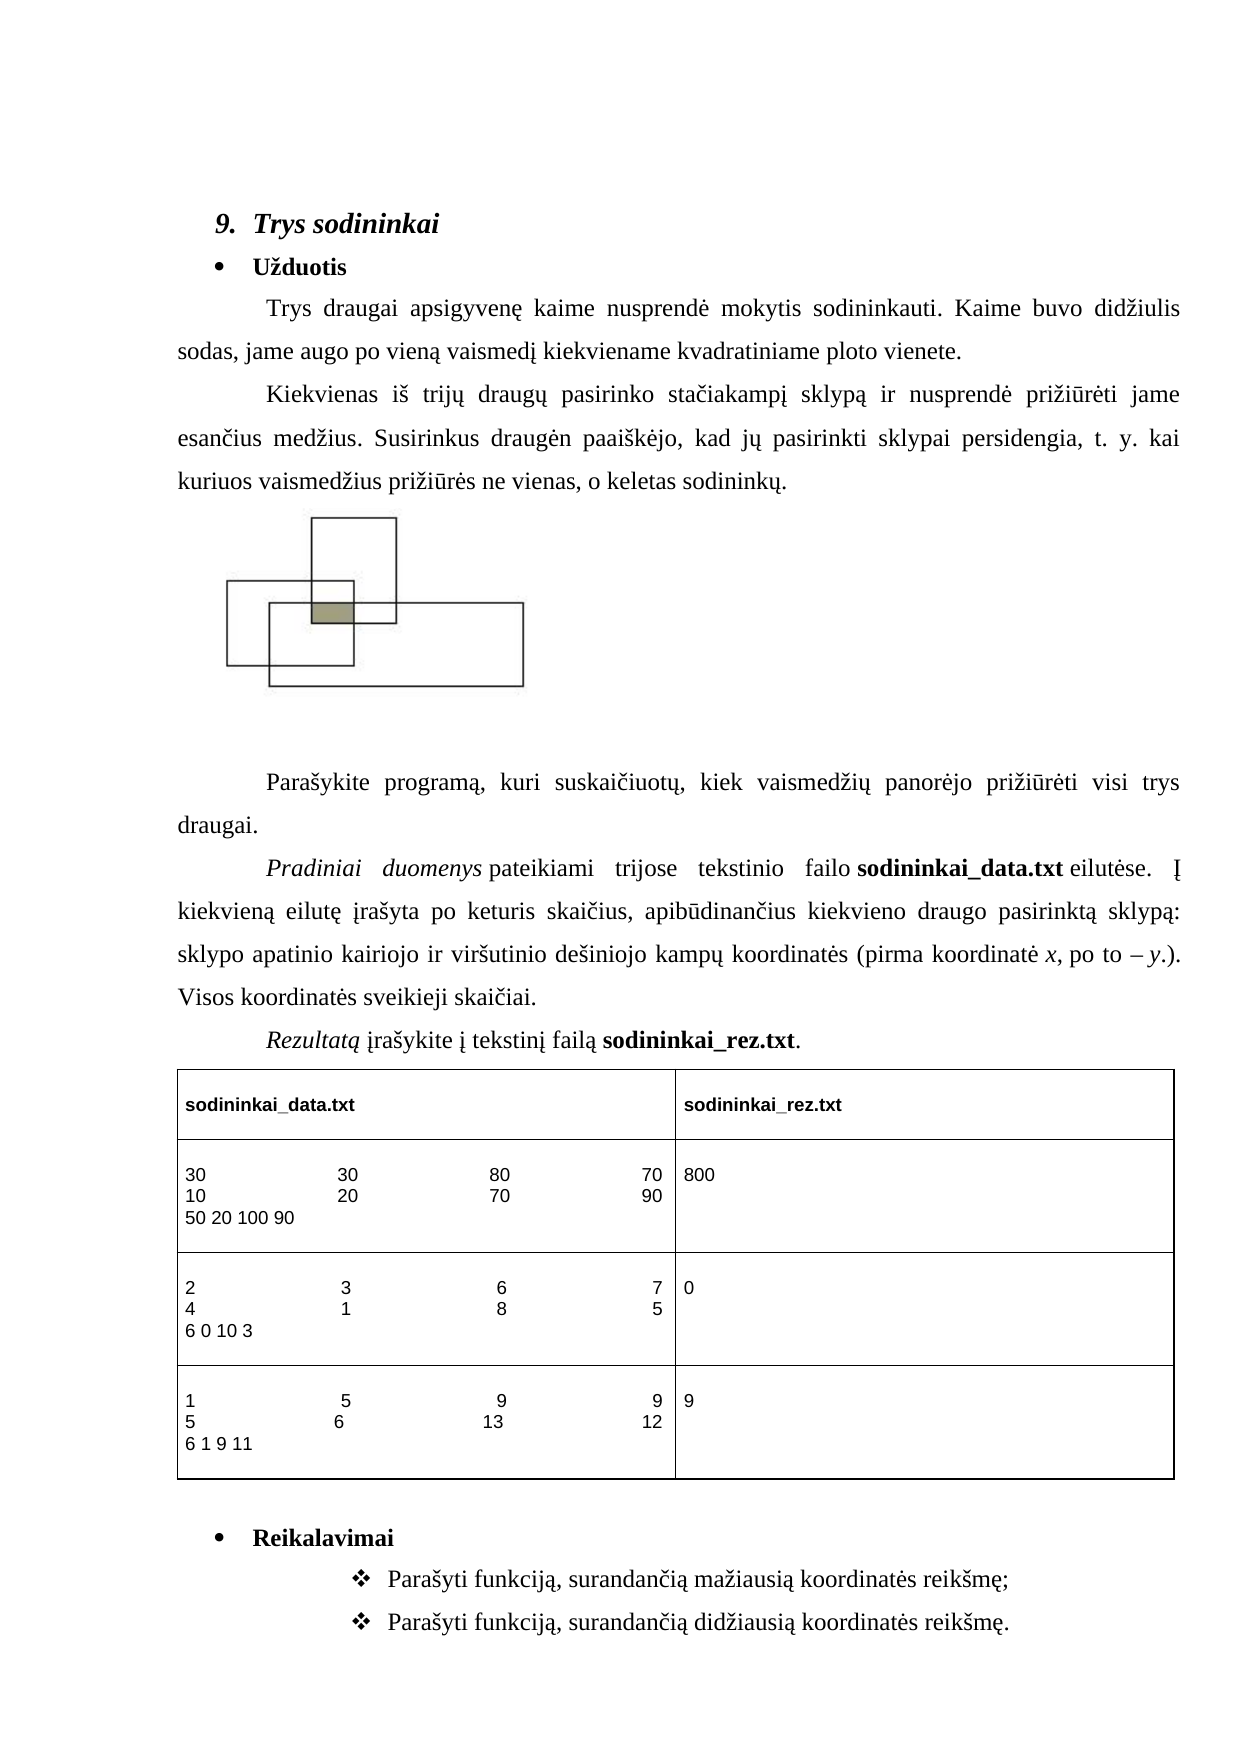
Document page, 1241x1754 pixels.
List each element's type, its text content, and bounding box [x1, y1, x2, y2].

table_cell 0 [676, 1253, 1173, 1365]
list Reikalavimai [215, 1523, 1181, 1551]
table_cell 800 [676, 1140, 1173, 1252]
table_header sodininkai_data.txt [178, 1070, 675, 1138]
text Kiekvienas iš trijų draugų pasirinko stačiakampį sklypą ir nusprendė prižiūrėti jame esančius medžius. Susirinkus draugėn paaiškėjo, kad jų pasirinkti sklypai persidengia, t. y. kai kuriuos vaismedžius prižiūrės ne vienas, o keletas sodininkų. [177, 379, 1181, 494]
table_cell 30 30 80 70 10 20 70 90 50 20 100 90 [178, 1140, 675, 1252]
list Parašyti funkciją, surandančią mažiausią koordinatės reikšmę; [350, 1564, 1181, 1593]
text Pradiniai duomenys pateikiami trijose tekstinio failo sodininkai_data.txt eilutėse. Į kiekvieną eilutę įrašyta po keturis skaičius, apibūdinančius kiekvieno draugo pasirinktą sklypą: sklypo apatinio kairiojo ir viršutinio dešiniojo kampų koordinatės (pirma koordinatė x, po to – y.). Visos koordinatės sveikieji skaičiai. [177, 853, 1181, 1011]
table_cell 2 3 6 7 4 1 8 5 6 0 10 3 [178, 1253, 675, 1365]
table_cell 9 [676, 1366, 1173, 1478]
list Užduotis [215, 252, 1181, 281]
text Trys draugai apsigyvenę kaime nusprendė mokytis sodininkauti. Kaime buvo didžiulis sodas, jame augo po vieną vaismedį kiekviename kvadratiniame ploto vienete. [177, 293, 1181, 365]
text Parašykite programą, kuri suskaičiuotų, kiek vaismedžių panorėjo prižiūrėti visi trys draugai. [177, 767, 1181, 838]
list Parašyti funkciją, surandančią didžiausią koordinatės reikšmę. [350, 1607, 1181, 1636]
list Trys sodininkai [215, 206, 1181, 239]
table_header sodininkai_rez.txt [676, 1070, 1173, 1138]
table_cell 1 5 9 9 5 6 13 12 6 1 9 11 [178, 1366, 675, 1478]
text Rezultatą įrašykite į tekstinį failą sodininkai_rez.txt. [177, 1025, 1181, 1054]
